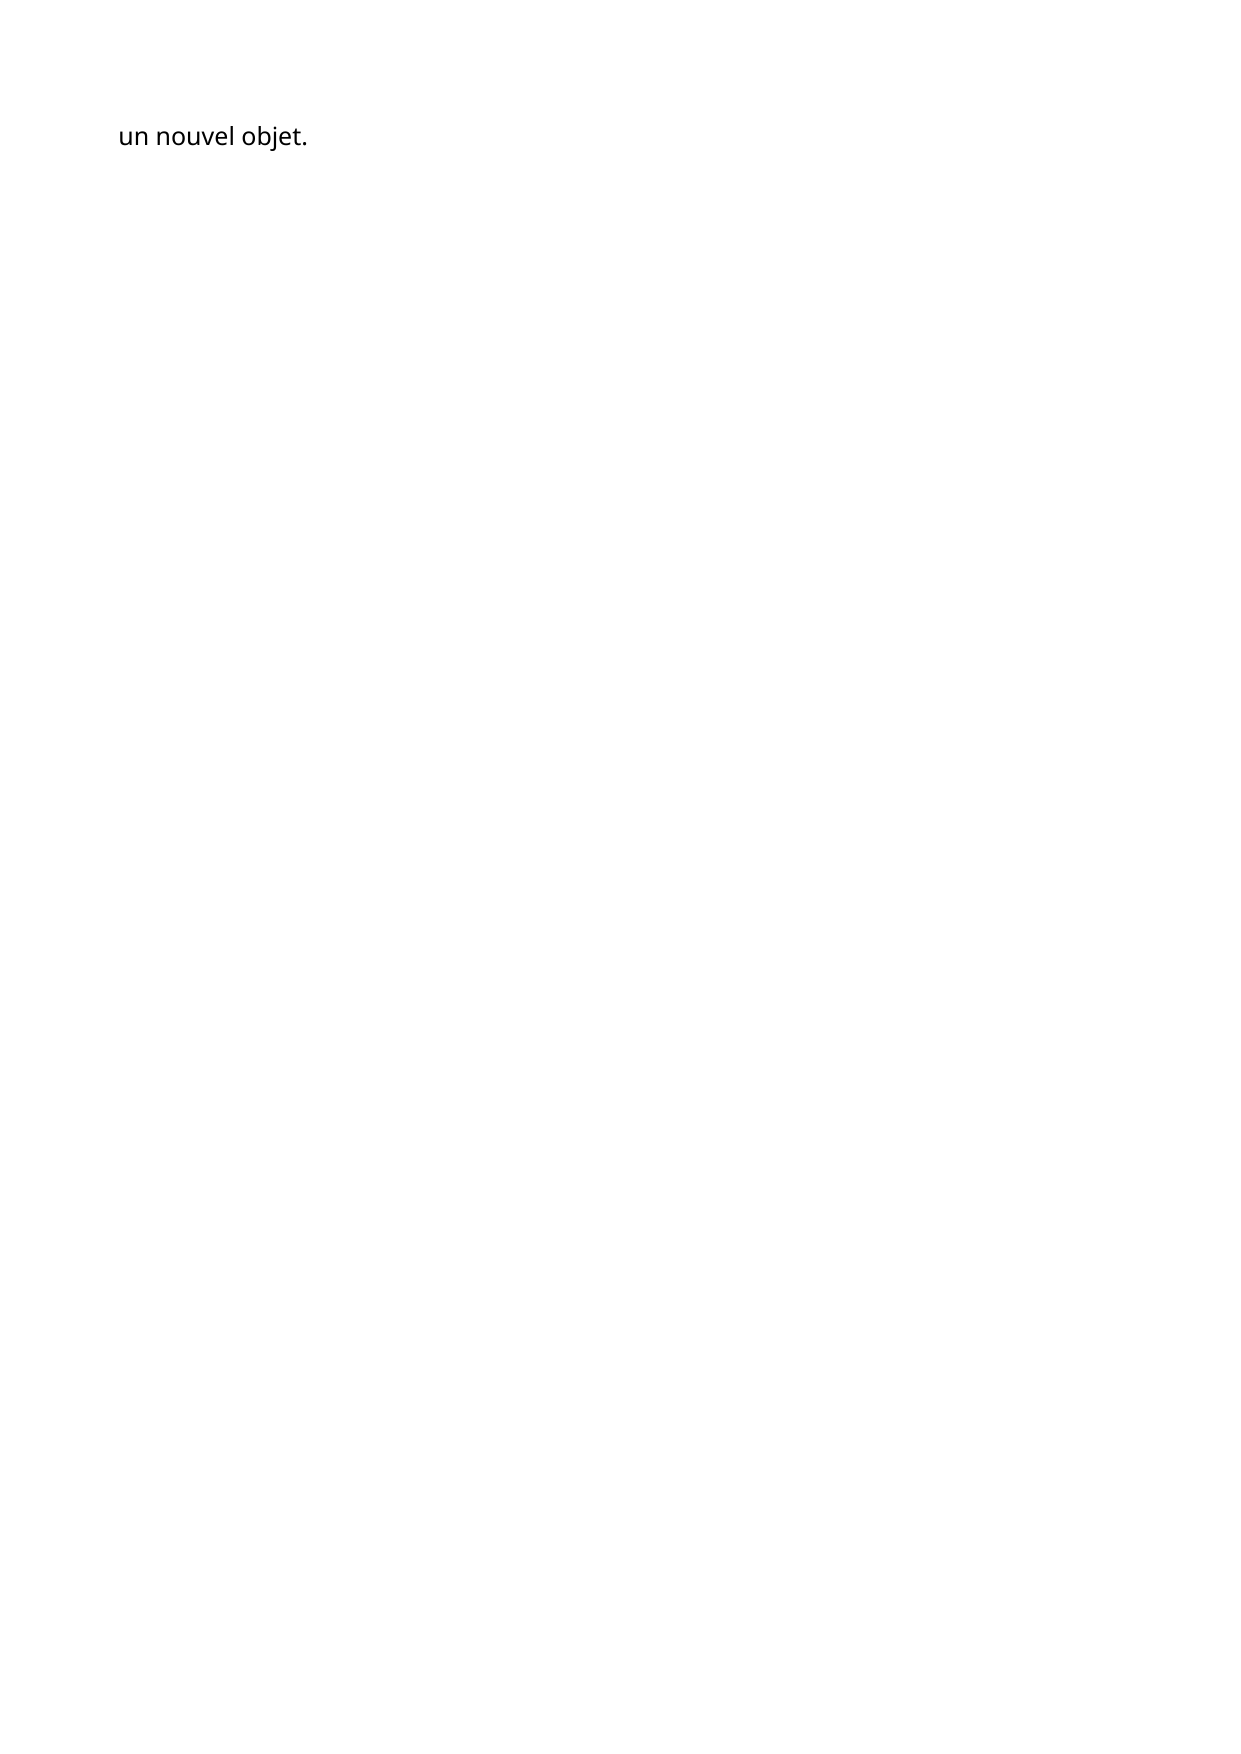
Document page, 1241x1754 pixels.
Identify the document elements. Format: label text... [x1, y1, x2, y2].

text un nouvel objet. [118, 118, 1122, 152]
